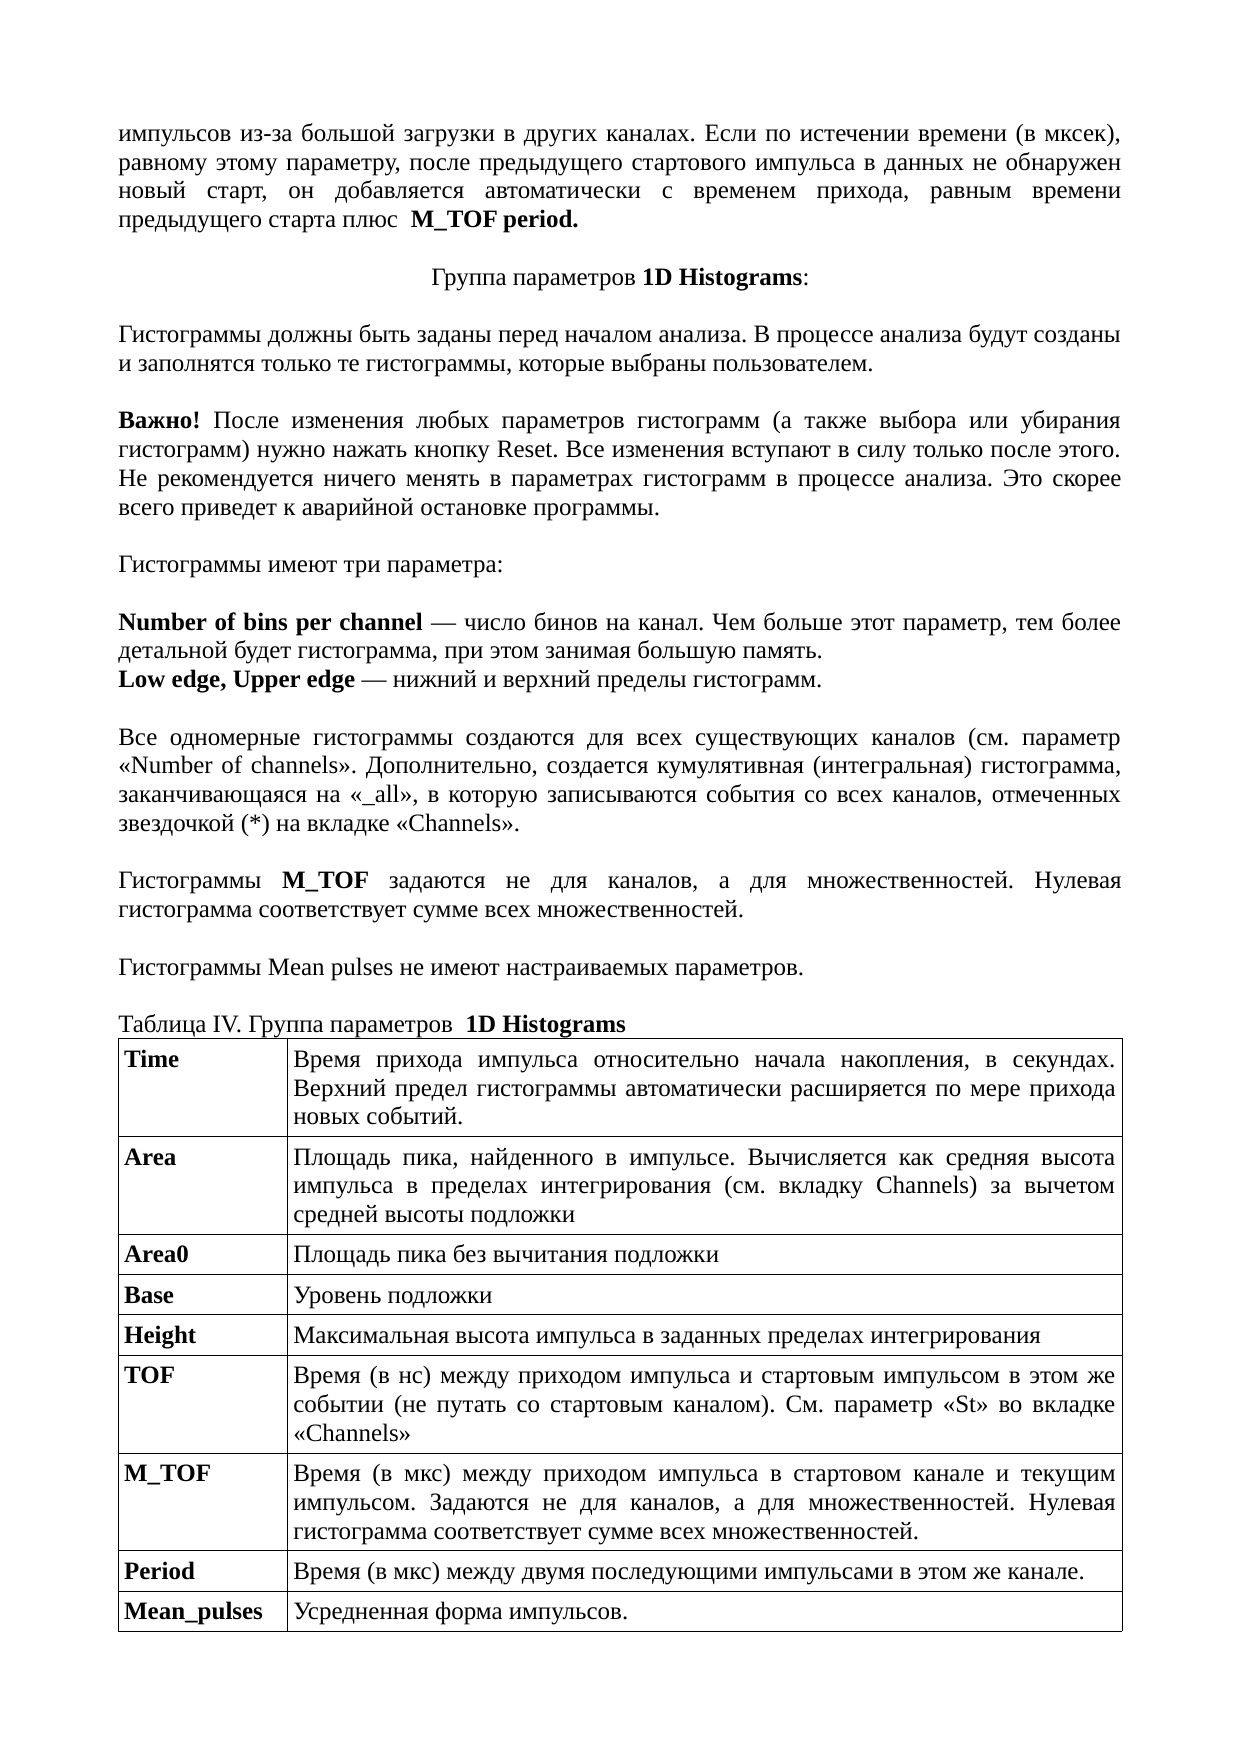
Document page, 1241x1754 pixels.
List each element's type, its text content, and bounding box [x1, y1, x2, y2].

text Гистограммы M_TOF задаются не для каналов, а для множественностей. Нулевая гистограмма соответствует сумме всех множественностей. [118, 866, 1122, 923]
text Гистограммы должны быть заданы перед началом анализа. В процессе анализа будут созданы и заполнятся только те гистограммы, которые выбраны пользователем. [118, 319, 1122, 377]
table_cell Усредненная форма импульсов. [288, 1592, 1122, 1631]
text Группа параметров 1D Histograms: [118, 262, 1122, 291]
table_cell Время (в мкс) между двумя последующими импульсами в этом же канале. [288, 1551, 1122, 1591]
text Гистограммы имеют три параметра: [118, 549, 1122, 578]
table_cell Period [119, 1551, 287, 1591]
table_cell Площадь пика без вычитания подложки [288, 1235, 1122, 1274]
text Все одномерные гистограммы создаются для всех существующих каналов (см. параметр «Number of channels». Дополнительно, создается кумулятивная (интегральная) гистограмма, заканчивающаяся на «_all», в которую записываются события со всех каналов, отмеченных звездочкой (*) на вкладке «Channels». [118, 722, 1122, 837]
text Low edge, Upper edge — нижний и верхний пределы гистограмм. [118, 664, 1122, 693]
table_cell M_TOF [119, 1454, 287, 1550]
text Таблица IV. Группа параметров 1D Histograms [118, 1009, 1122, 1038]
table_header Time [119, 1039, 287, 1136]
table_cell Base [119, 1275, 287, 1314]
table_cell Уровень подложки [288, 1275, 1122, 1314]
text импульсов из-за большой загрузки в других каналах. Если по истечении времени (в мксек), равному этому параметру, после предыдущего стартового импульса в данных не обнаружен новый старт, он добавляется автоматически с временем прихода, равным времени предыдущего старта плюс M_TOF period. [118, 118, 1122, 233]
table_cell Максимальная высота импульса в заданных пределах интегрирования [288, 1315, 1122, 1355]
table_cell Height [119, 1315, 287, 1355]
text Важно! После изменения любых параметров гистограмм (а также выбора или убирания гистограмм) нужно нажать кнопку Reset. Все изменения вступают в силу только после этого. Не рекомендуется ничего менять в параметрах гистограмм в процессе анализа. Это скорее всего приведет к аварийной остановке программы. [118, 406, 1122, 521]
table_cell TOF [119, 1356, 287, 1452]
table_cell Area0 [119, 1235, 287, 1274]
table_cell Площадь пика, найденного в импульсе. Вычисляется как средняя высота импульса в пределах интегрирования (см. вкладку Channels) за вычетом средней высоты подложки [288, 1137, 1122, 1234]
text Number of bins per channel — число бинов на канал. Чем больше этот параметр, тем более детальной будет гистограмма, при этом занимая большую память. [118, 607, 1122, 664]
table_cell Время (в нс) между приходом импульса и стартовым импульсом в этом же событии (не путать со стартовым каналом). См. параметр «St» во вкладке «Channels» [288, 1356, 1122, 1452]
table_cell Area [119, 1137, 287, 1234]
text Гистограммы Mean pulses не имеют настраиваемых параметров. [118, 952, 1122, 981]
table_header Время прихода импульса относительно начала накопления, в секундах. Верхний предел гистограммы автоматически расширяется по мере прихода новых событий. [288, 1039, 1122, 1136]
table_cell Время (в мкс) между приходом импульса в стартовом канале и текущим импульсом. Задаются не для каналов, а для множественностей. Нулевая гистограмма соответствует сумме всех множественностей. [288, 1454, 1122, 1550]
table_cell Mean_pulses [119, 1592, 287, 1631]
